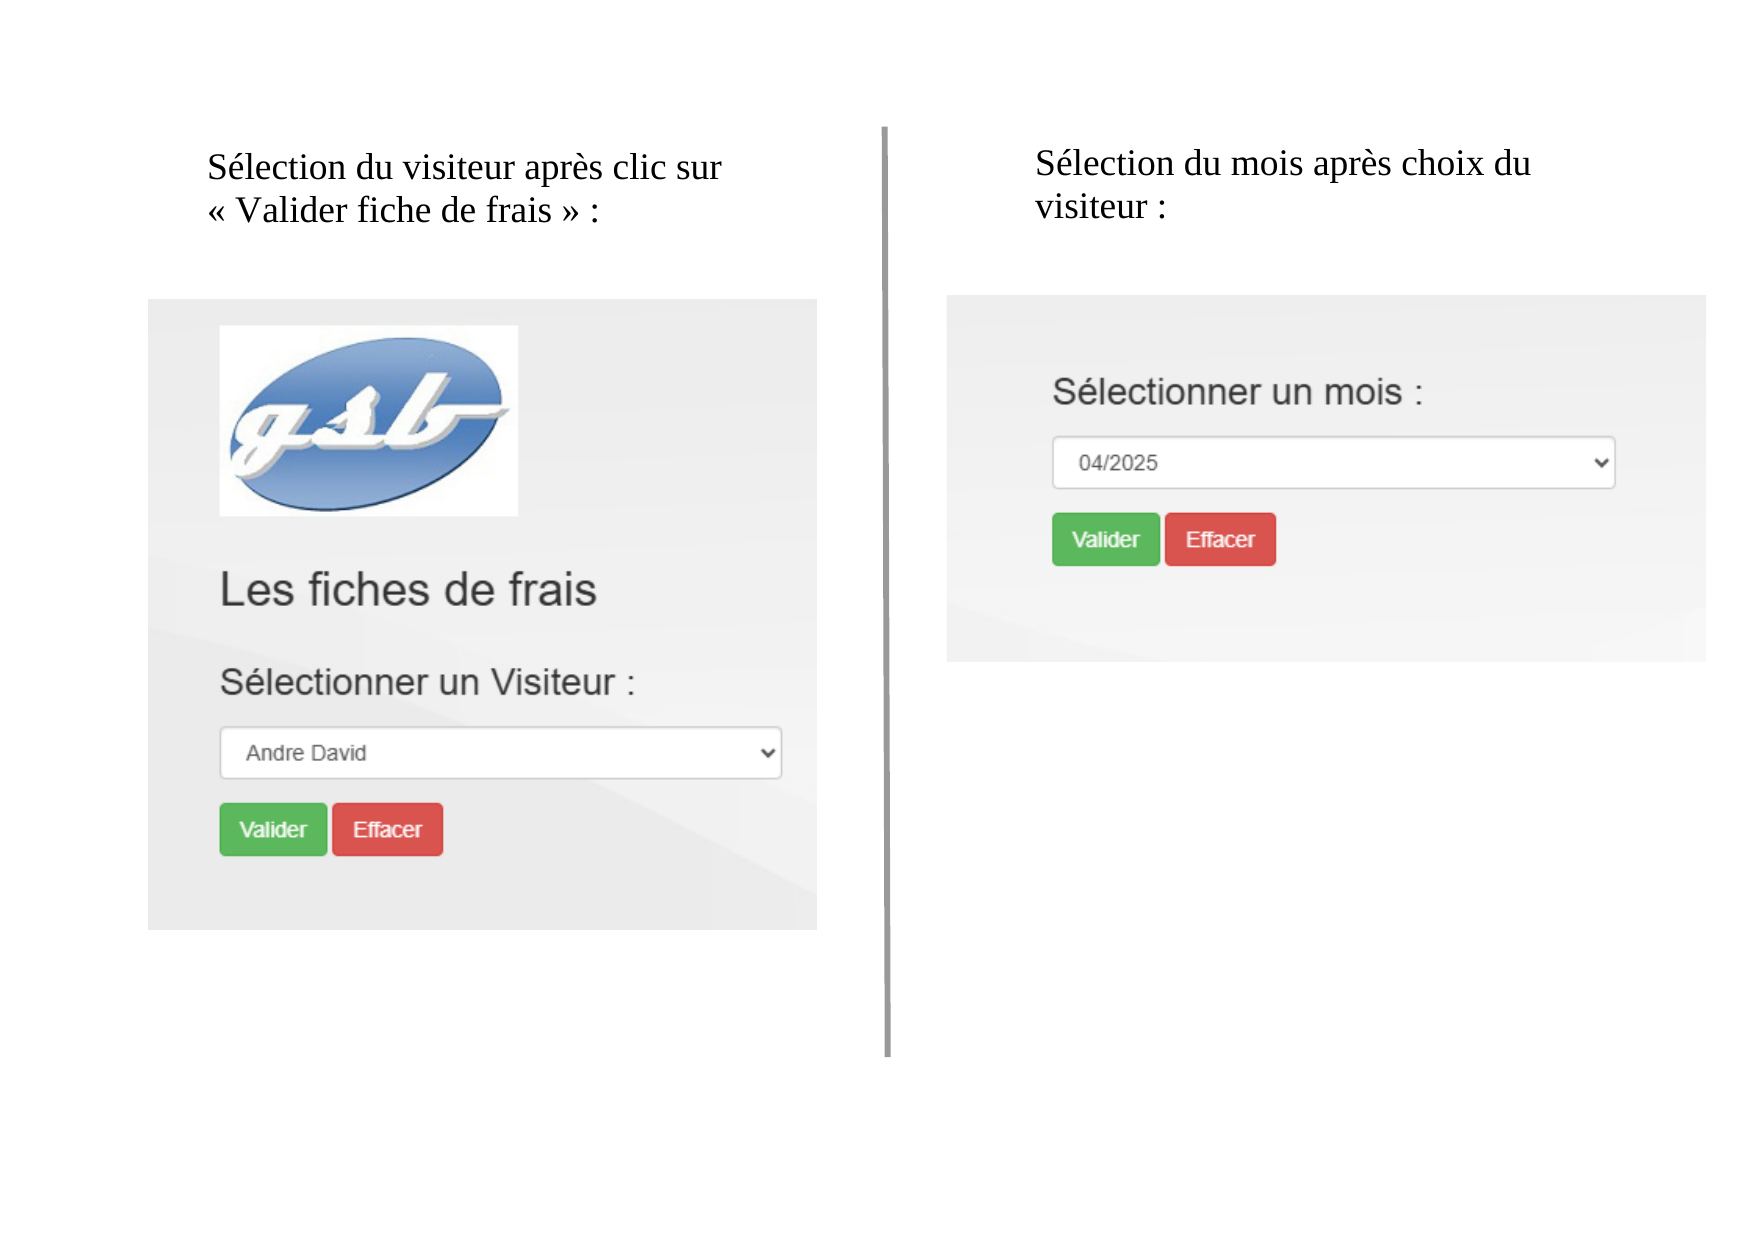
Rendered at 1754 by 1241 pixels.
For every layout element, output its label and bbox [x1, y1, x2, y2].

picture [946, 295, 1707, 662]
picture [148, 299, 817, 930]
